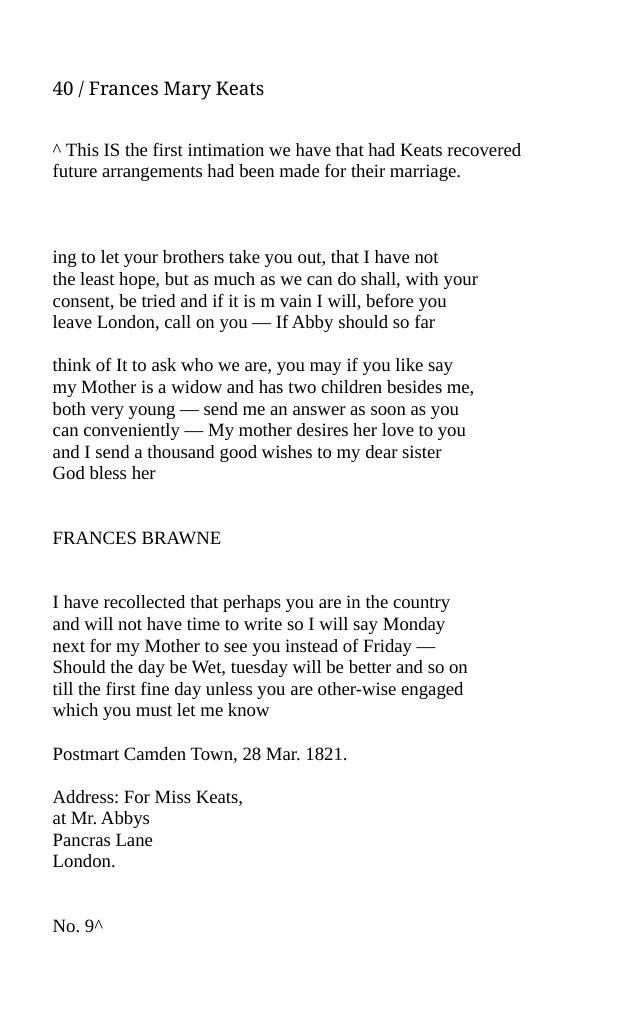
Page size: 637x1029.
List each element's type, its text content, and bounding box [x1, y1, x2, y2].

text my Mother is a widow and has two children besides me, [52, 376, 538, 397]
text the least hope, but as much as we can do shall, with your [52, 268, 538, 289]
text and I send a thousand good wishes to my dear sister [52, 441, 538, 462]
text London. [52, 850, 538, 872]
text both very young — send me an answer as soon as you [52, 397, 538, 419]
text leave London, call on you — If Abby should so far [52, 311, 538, 333]
text God bless her [52, 462, 538, 484]
text consent, be tried and if it is m vain I will, before you [52, 289, 538, 311]
text Should the day be Wet, tuesday will be better and so on [52, 656, 538, 678]
text I have recollected that perhaps you are in the country [52, 591, 538, 613]
text FRANCES BRAWNE [52, 527, 538, 548]
text ^ This IS the first intimation we have that had Keats recovered [52, 139, 538, 160]
text Address: For Miss Keats, [52, 786, 538, 807]
text No. 9^ [52, 915, 538, 936]
text Postmart Camden Town, 28 Mar. 1821. [52, 742, 538, 764]
text ing to let your brothers take you out, that I have not [52, 246, 538, 268]
text next for my Mother to see you instead of Friday — [52, 634, 538, 656]
text think of It to ask who we are, you may if you like say [52, 354, 538, 376]
text at Mr. Abbys [52, 807, 538, 829]
text future arrangements had been made for their marriage. [52, 160, 538, 182]
text till the first fine day unless you are other-wise engaged [52, 678, 538, 699]
text can conveniently — My mother desires her love to you [52, 419, 538, 441]
text Pancras Lane [52, 829, 538, 850]
text and will not have time to write so I will say Monday [52, 613, 538, 634]
text which you must let me know [52, 699, 538, 721]
